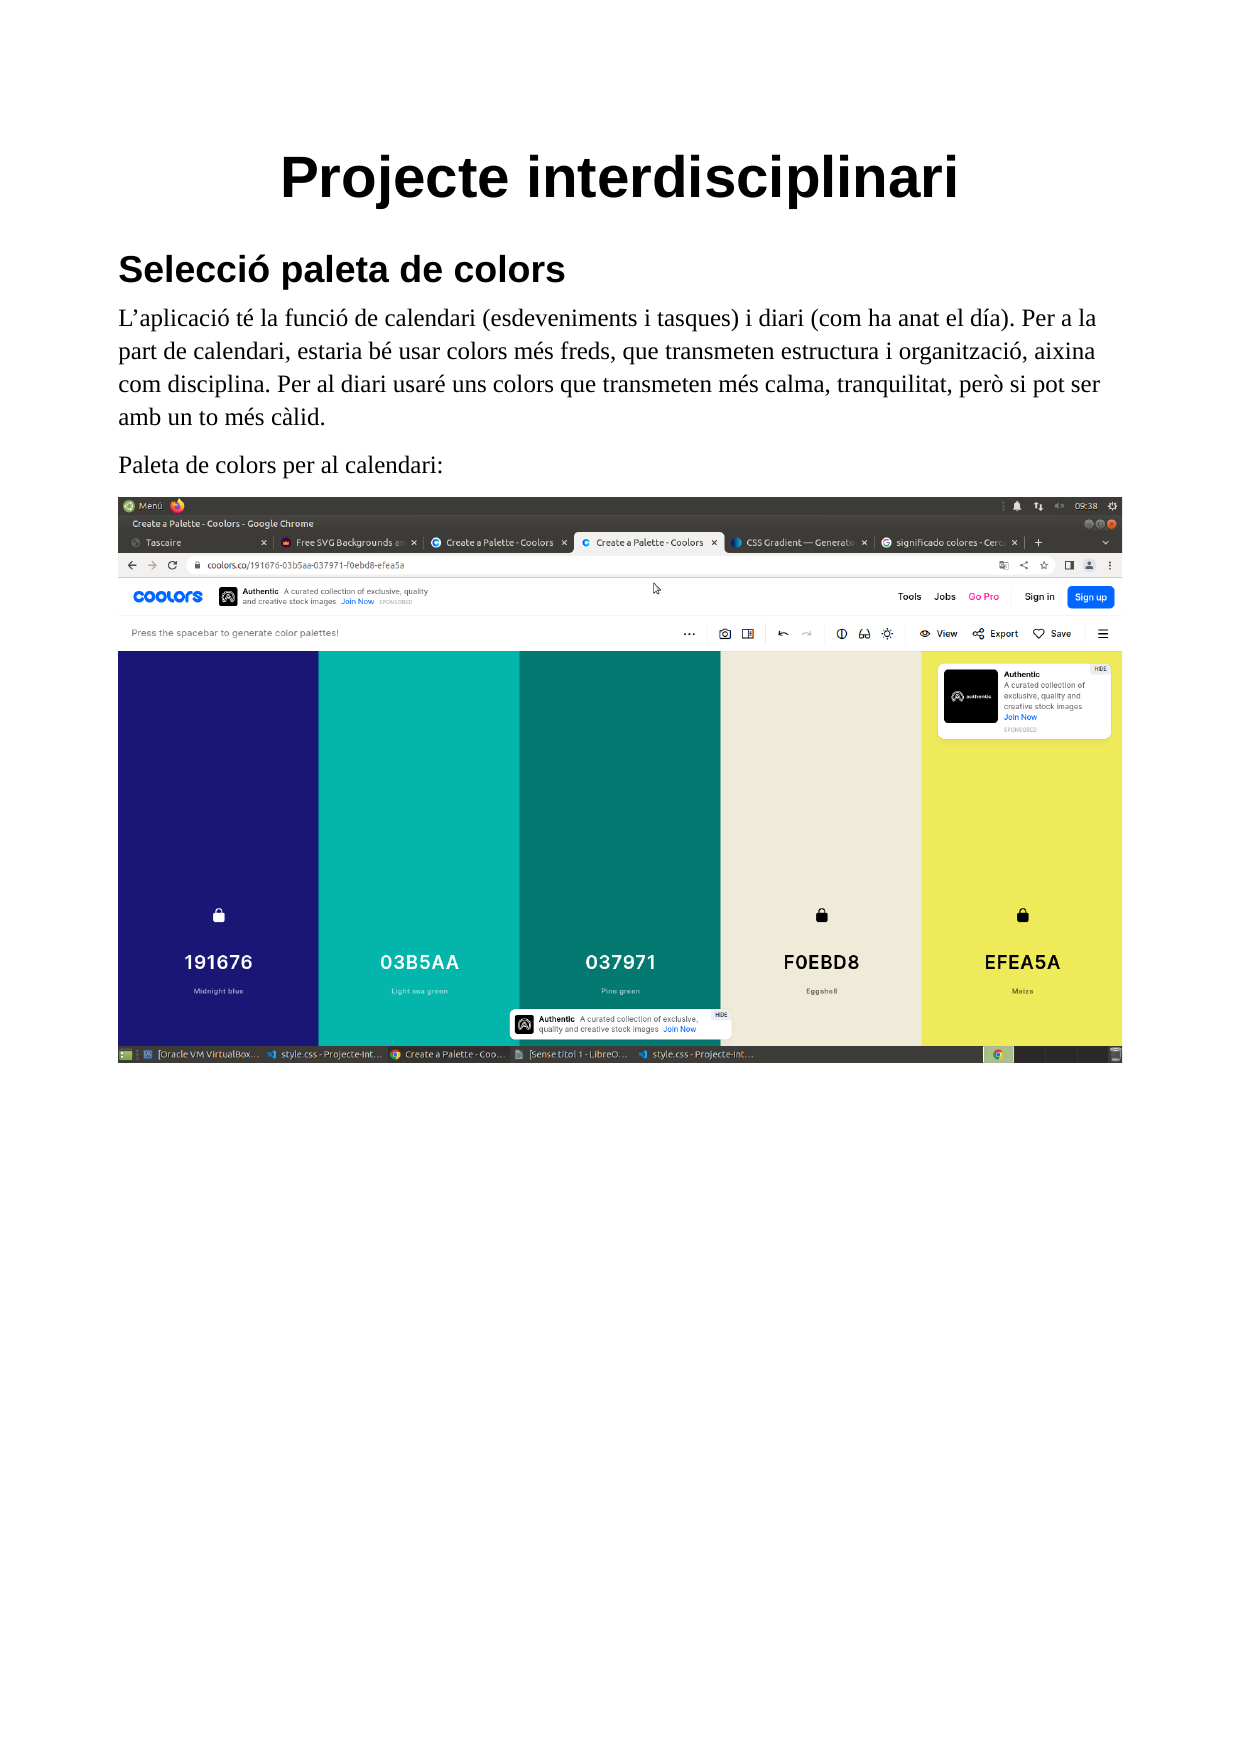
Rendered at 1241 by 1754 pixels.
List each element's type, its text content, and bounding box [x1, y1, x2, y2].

title Projecte interdisciplinari [118, 143, 1122, 210]
text L’aplicació té la funció de calendari (esdeveniments i tasques) i diari (com ha anat el día). Per a la part de calendari, estaria bé usar colors més freds, que transmeten estructura i organització, aixina com disciplina. Per al diari usaré uns colors que transmeten més calma, tranquilitat, però si pot ser amb un to més càlid. [118, 303, 1122, 431]
subtitle Selecció paleta de colors [118, 248, 1122, 291]
text Paleta de colors per al calendari: [118, 450, 1122, 479]
picture [118, 497, 1123, 1063]
